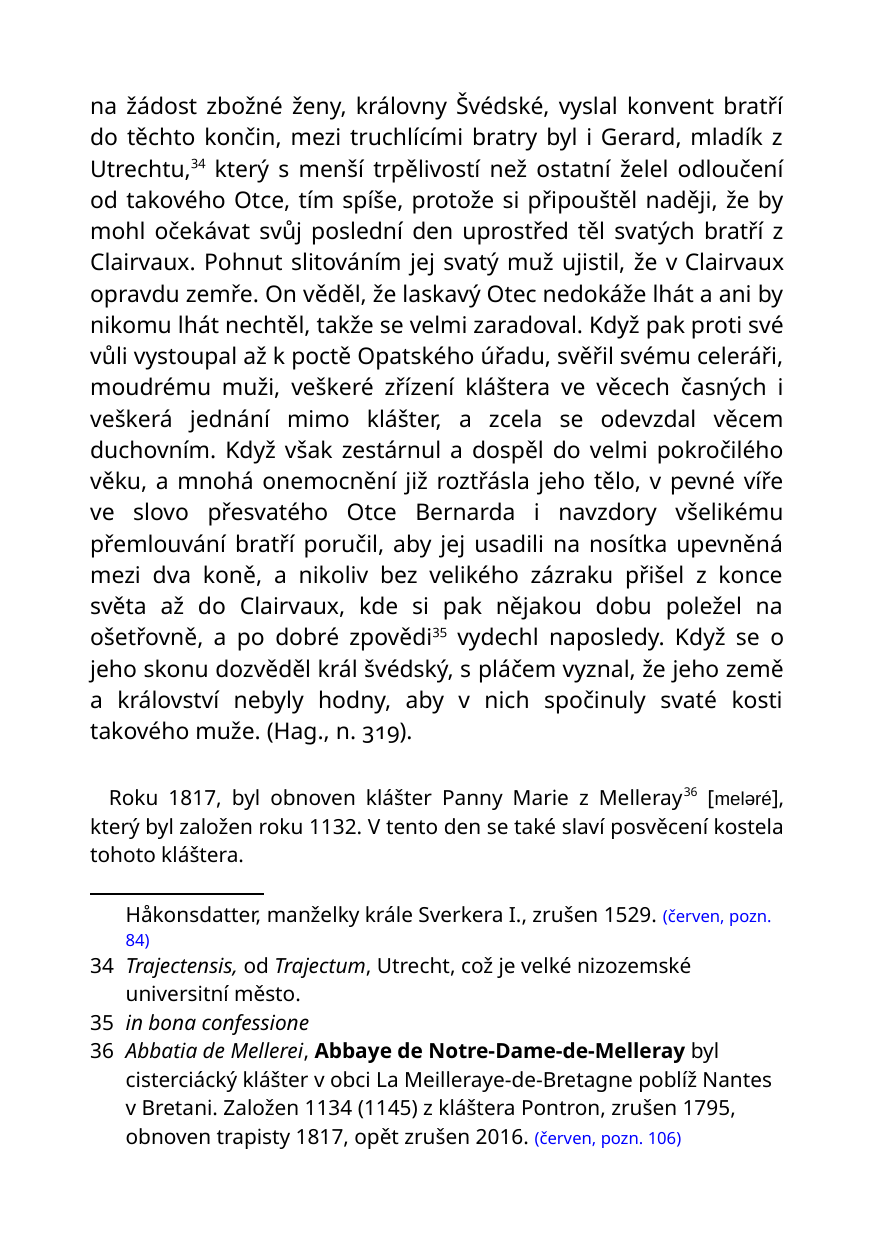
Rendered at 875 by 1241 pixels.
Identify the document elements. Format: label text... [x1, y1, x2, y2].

text Trajectensis, od Trajectum, Utrecht, což je velké nizozemské universitní město. [90, 951, 784, 1008]
text Roku 1817, byl obnoven klášter Panny Marie z Melleray [meləré], který byl založen roku 1132. V tento den se také slaví posvěcení kostela tohoto kláštera. [90, 783, 784, 869]
text na žádost zbožné ženy, královny Švédské, vyslal konvent bratří do těchto končin, mezi truchlícími bratry byl i Gerard, mladík z Utrechtu, který s menší trpělivostí než ostatní želel odloučení od takového Otce, tím spíše, protože si připouštěl naději, že by mohl očekávat svůj poslední den uprostřed těl svatých bratří z Clairvaux. Pohnut slitováním jej svatý muž ujistil, že v Clairvaux opravdu zemře. On věděl, že laskavý Otec nedokáže lhát a ani by nikomu lhát nechtěl, takže se velmi zaradoval. Když pak proti své vůli vystoupal až k poctě Opatského úřadu, svěřil svému celeráři, moudrému muži, veškeré zřízení kláštera ve věcech časných i veškerá jednání mimo klášter, a zcela se odevzdal věcem duchovním. Když však zestárnul a dospěl do velmi pokročilého věku, a mnohá onemocnění již roztřásla jeho tělo, v pevné víře ve slovo přesvatého Otce Bernarda i navzdory všelikému přemlouvání bratří poručil, aby jej usadili na nosítka upevněná mezi dva koně, a nikoliv bez velikého zázraku přišel z konce světa až do Clairvaux, kde si pak nějakou dobu poležel na ošetřovně, a po dobré zpovědi vydechl naposledy. Když se o jeho skonu dozvěděl král švédský, s pláčem vyznal, že jeho země a království nebyly hodny, aby v nich spočinuly svaté kosti takového muže. (Hag., n. 319). [90, 90, 784, 746]
text Abbatia de Mellerei, Abbaye de Notre-Dame-de-Melleray byl cisterciácký klášter v obci La Meilleraye-de-Bretagne poblíž Nantes v Bretani. Založen 1134 (1145) z kláštera Pontron, zrušen 1795, obnoven trapisty 1817, opět zrušen 2016. (červen, pozn. 106) [90, 1036, 784, 1150]
text Håkonsdatter, manželky krále Sverkera I., zrušen 1529. (červen, pozn. 84) [90, 900, 784, 951]
text in bona confessione [90, 1008, 784, 1036]
